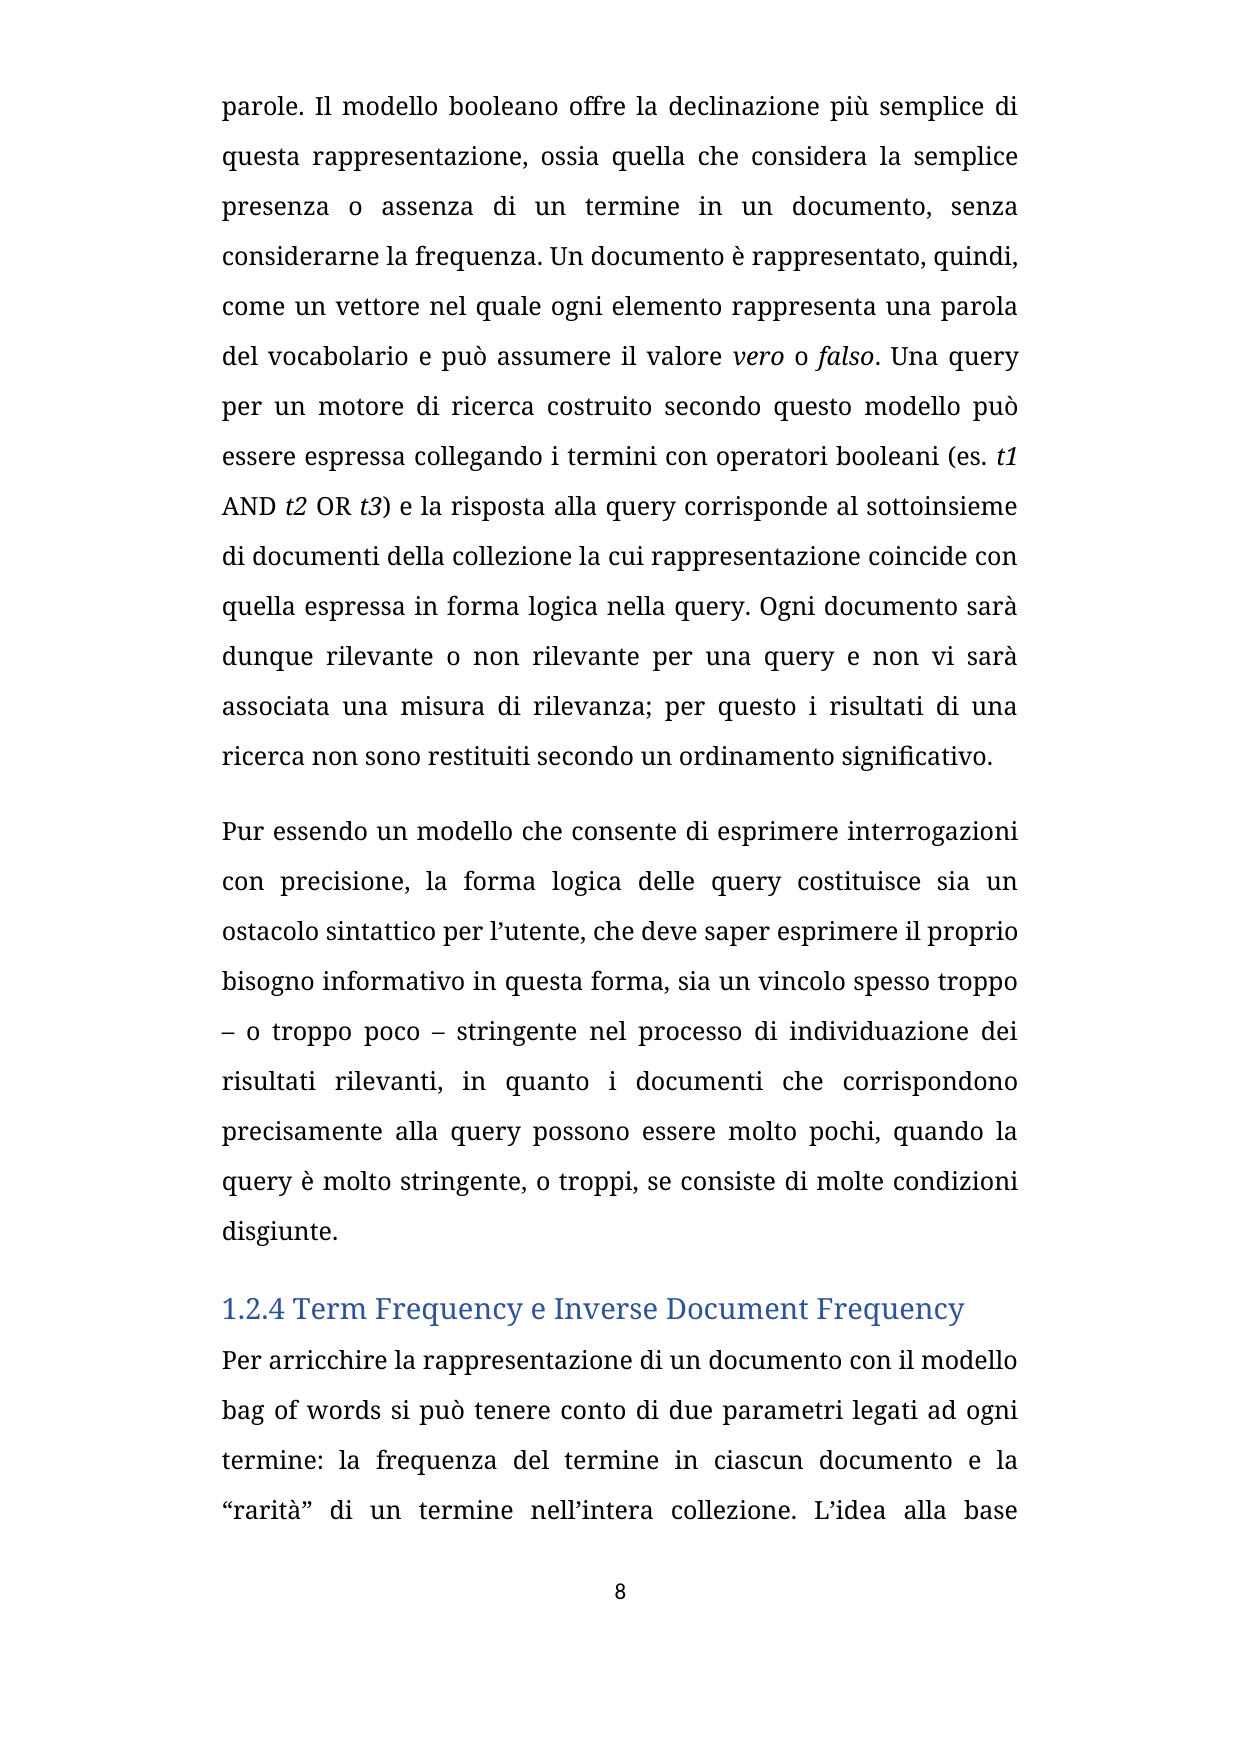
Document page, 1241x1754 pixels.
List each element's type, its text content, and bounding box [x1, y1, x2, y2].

subtitle 1.2.4 Term Frequency e Inverse Document Frequency [221, 1279, 1019, 1329]
text Pur essendo un modello che consente di esprimere interrogazioni con precisione, la forma logica delle query costituisce sia un ostacolo sintattico per l’utente, che deve saper esprimere il proprio bisogno informativo in questa forma, sia un vincolo spesso troppo – o troppo poco – stringente nel processo di individuazione dei risultati rilevanti, in quanto i documenti che corrispondono precisamente alla query possono essere molto pochi, quando la query è molto stringente, o troppi, se consiste di molte condizioni disgiunte. [222, 800, 1019, 1250]
text parole. Il modello booleano offre la declinazione più semplice di questa rappresentazione, ossia quella che considera la semplice presenza o assenza di un termine in un documento, senza considerarne la frequenza. Un documento è rappresentato, quindi, come un vettore nel quale ogni elemento rappresenta una parola del vocabolario e può assumere il valore vero o falso. Una query per un motore di ricerca costruito secondo questo modello può essere espressa collegando i termini con operatori booleani (es. t1 AND t2 OR t3) e la risposta alla query corrisponde al sottoinsieme di documenti della collezione la cui rappresentazione coincide con quella espressa in forma logica nella query. Ogni documento sarà dunque rilevante o non rilevante per una query e non vi sarà associata una misura di rilevanza; per questo i risultati di una ricerca non sono restituiti secondo un ordinamento significativo. [222, 75, 1019, 775]
text Per arricchire la rappresentazione di un documento con il modello bag of words si può tenere conto di due parametri legati ad ogni termine: la frequenza del termine in ciascun documento e la “rarità” di un termine nell’intera collezione. L’idea alla base [222, 1329, 1019, 1529]
